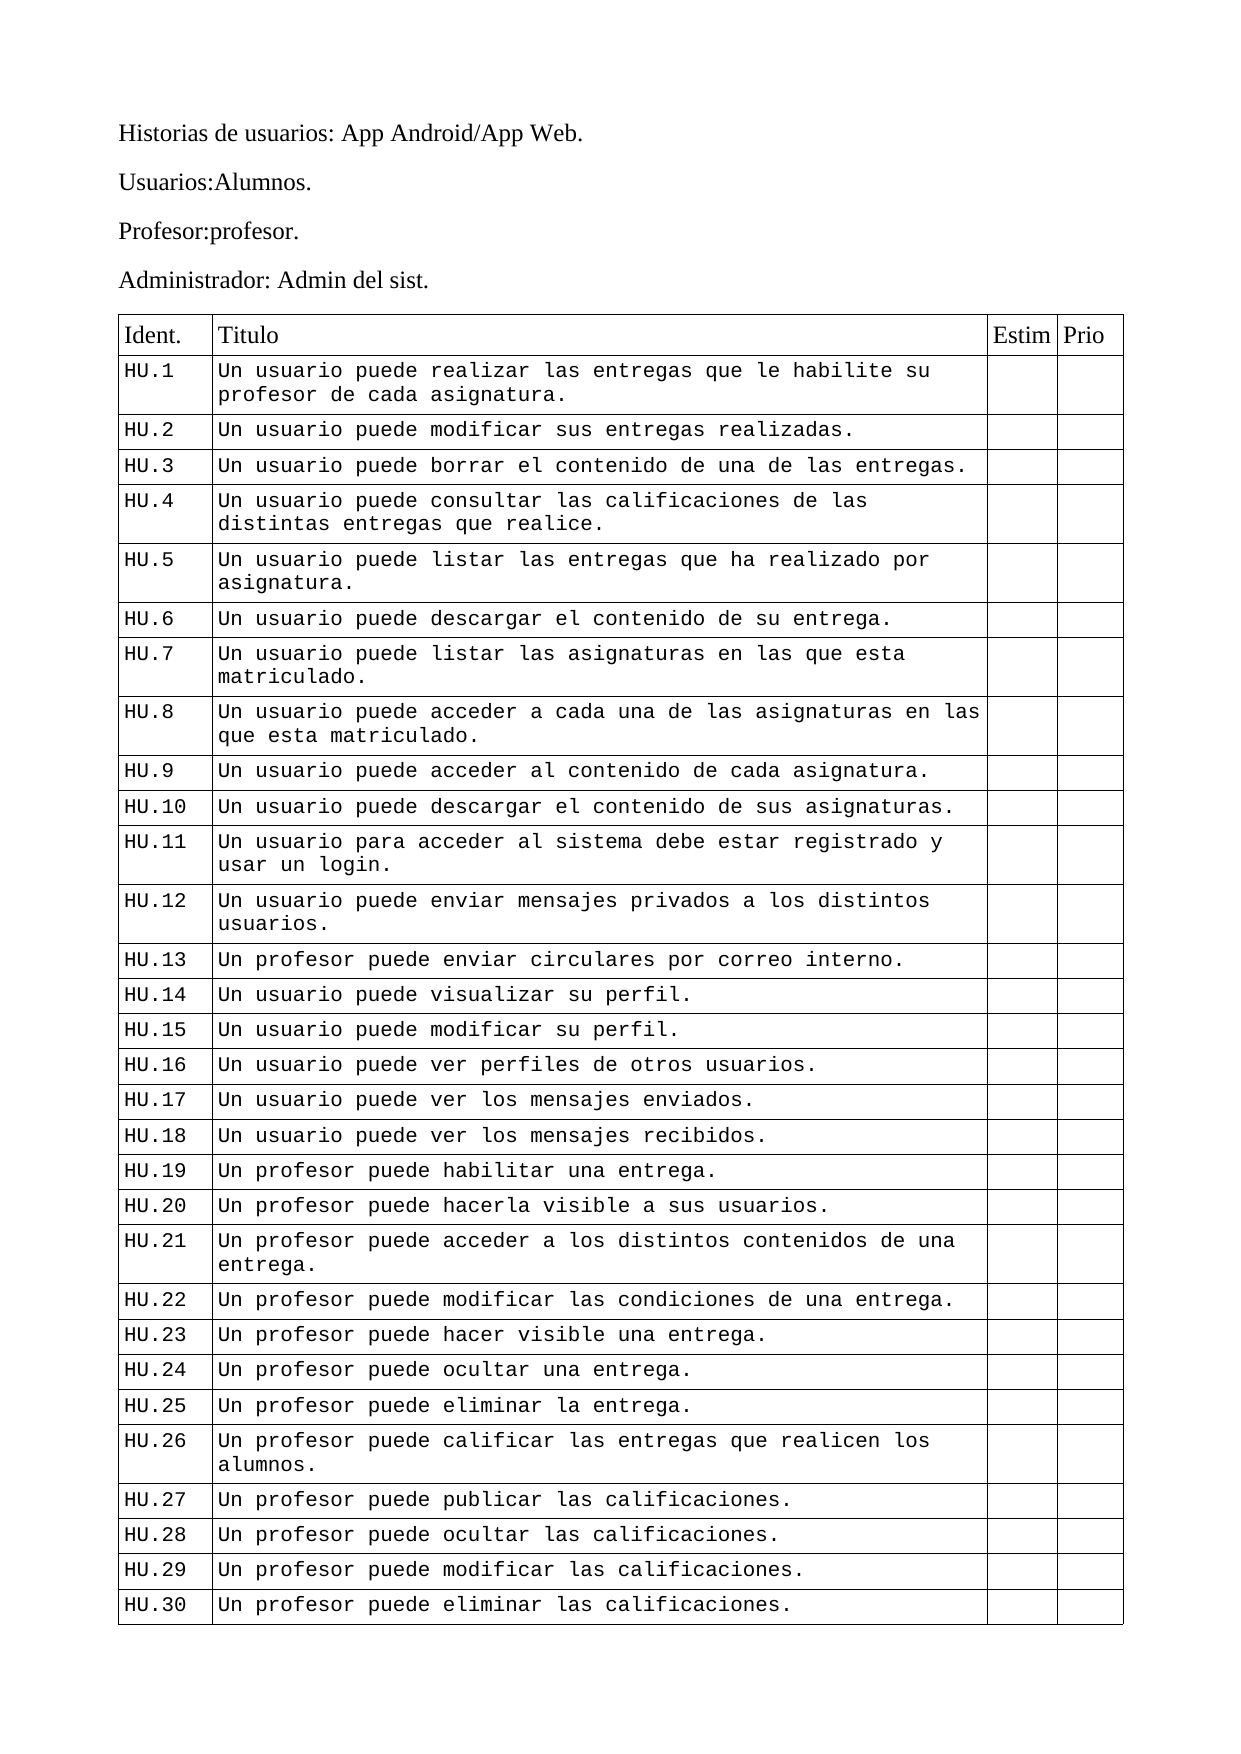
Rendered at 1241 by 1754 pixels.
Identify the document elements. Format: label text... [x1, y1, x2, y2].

table_cell Un profesor puede modificar las calificaciones. [213, 1554, 987, 1588]
table_cell HU.9 [119, 756, 212, 790]
table_cell [988, 1284, 1057, 1318]
table_cell HU.2 [119, 415, 212, 449]
table_cell [988, 1484, 1057, 1518]
table_cell [1058, 638, 1123, 696]
table_cell HU.13 [119, 944, 212, 978]
table_header Prio [1058, 315, 1123, 355]
table_cell [1058, 979, 1123, 1013]
table_cell [988, 1225, 1057, 1283]
text Profesor:profesor. [118, 216, 1122, 245]
table_cell HU.14 [119, 979, 212, 1013]
table_cell [988, 1320, 1057, 1354]
table_cell [988, 603, 1057, 637]
table_cell Un usuario puede ver los mensajes recibidos. [213, 1120, 987, 1154]
table_cell HU.1 [119, 356, 212, 413]
table_cell HU.6 [119, 603, 212, 637]
table_cell Un profesor puede enviar circulares por correo interno. [213, 944, 987, 978]
table_cell Un usuario puede borrar el contenido de una de las entregas. [213, 450, 987, 484]
table_cell [988, 450, 1057, 484]
table_cell [988, 826, 1057, 884]
table_cell HU.18 [119, 1120, 212, 1154]
table_cell [988, 356, 1057, 413]
table_cell Un usuario puede enviar mensajes privados a los distintos usuarios. [213, 885, 987, 943]
table_cell [988, 979, 1057, 1013]
table_cell [988, 1554, 1057, 1588]
table_cell Un profesor puede hacer visible una entrega. [213, 1320, 987, 1354]
table_cell [988, 1155, 1057, 1189]
table_cell [988, 485, 1057, 543]
table_cell HU.15 [119, 1014, 212, 1048]
table_cell HU.29 [119, 1554, 212, 1588]
table_cell HU.5 [119, 544, 212, 602]
table_cell [1058, 826, 1123, 884]
table_cell Un usuario puede listar las entregas que ha realizado por asignatura. [213, 544, 987, 602]
table_cell HU.4 [119, 485, 212, 543]
table_cell Un profesor puede calificar las entregas que realicen los alumnos. [213, 1425, 987, 1483]
table_cell [1058, 1014, 1123, 1048]
table_cell [1058, 1554, 1123, 1588]
table_cell [1058, 1190, 1123, 1224]
table_cell [988, 1190, 1057, 1224]
table_cell HU.19 [119, 1155, 212, 1189]
table_cell HU.11 [119, 826, 212, 884]
table_cell [1058, 791, 1123, 825]
table_cell [1058, 1284, 1123, 1318]
table_cell HU.26 [119, 1425, 212, 1483]
table_cell Un profesor puede eliminar las calificaciones. [213, 1590, 987, 1624]
table_cell Un usuario puede ver los mensajes enviados. [213, 1085, 987, 1119]
table_cell HU.30 [119, 1590, 212, 1624]
table_cell Un usuario puede acceder a cada una de las asignaturas en las que esta matriculado. [213, 697, 987, 754]
table_cell HU.12 [119, 885, 212, 943]
table_cell Un usuario puede visualizar su perfil. [213, 979, 987, 1013]
table_cell Un usuario puede consultar las calificaciones de las distintas entregas que realice. [213, 485, 987, 543]
table_cell HU.3 [119, 450, 212, 484]
table_cell HU.8 [119, 697, 212, 754]
table_cell [988, 1590, 1057, 1624]
table_cell [1058, 885, 1123, 943]
table_cell HU.7 [119, 638, 212, 696]
table_cell [1058, 1425, 1123, 1483]
table_cell [1058, 756, 1123, 790]
table_cell [1058, 415, 1123, 449]
table_cell Un usuario puede descargar el contenido de sus asignaturas. [213, 791, 987, 825]
table_cell [988, 1014, 1057, 1048]
table_cell Un usuario para acceder al sistema debe estar registrado y usar un login. [213, 826, 987, 884]
table_cell [1058, 944, 1123, 978]
table_cell Un profesor puede ocultar una entrega. [213, 1355, 987, 1389]
table_cell HU.10 [119, 791, 212, 825]
table_cell [1058, 485, 1123, 543]
table_cell [1058, 1155, 1123, 1189]
table_cell Un profesor puede acceder a los distintos contenidos de una entrega. [213, 1225, 987, 1283]
table_cell [988, 544, 1057, 602]
table_cell [988, 791, 1057, 825]
table_cell [988, 1120, 1057, 1154]
table_cell Un profesor puede eliminar la entrega. [213, 1390, 987, 1424]
text Administrador: Admin del sist. [118, 265, 1122, 294]
table_cell [988, 944, 1057, 978]
table_cell Un usuario puede listar las asignaturas en las que esta matriculado. [213, 638, 987, 696]
table_cell [1058, 697, 1123, 754]
text Usuarios:Alumnos. [118, 167, 1122, 196]
table_cell [988, 1390, 1057, 1424]
table_cell [1058, 1484, 1123, 1518]
table_cell [988, 415, 1057, 449]
table_cell HU.25 [119, 1390, 212, 1424]
table_cell [988, 638, 1057, 696]
table_cell [988, 885, 1057, 943]
table_cell Un usuario puede acceder al contenido de cada asignatura. [213, 756, 987, 790]
table_cell [1058, 1320, 1123, 1354]
table_cell [988, 1519, 1057, 1553]
table_cell [988, 1049, 1057, 1083]
table_cell HU.21 [119, 1225, 212, 1283]
table_cell Un usuario puede descargar el contenido de su entrega. [213, 603, 987, 637]
table_cell [1058, 1049, 1123, 1083]
table_cell Un usuario puede ver perfiles de otros usuarios. [213, 1049, 987, 1083]
table_cell [988, 697, 1057, 754]
table_cell [1058, 1120, 1123, 1154]
table_cell HU.20 [119, 1190, 212, 1224]
table_cell Un profesor puede publicar las calificaciones. [213, 1484, 987, 1518]
table_cell Un profesor puede ocultar las calificaciones. [213, 1519, 987, 1553]
table_cell HU.23 [119, 1320, 212, 1354]
table_cell [1058, 450, 1123, 484]
table_cell [988, 1355, 1057, 1389]
table_cell [988, 1425, 1057, 1483]
table_header Estim [988, 315, 1057, 355]
table_cell [1058, 603, 1123, 637]
table_cell [1058, 1085, 1123, 1119]
table_cell Un profesor puede habilitar una entrega. [213, 1155, 987, 1189]
table_cell [988, 1085, 1057, 1119]
table_cell [1058, 1519, 1123, 1553]
table_header Ident. [119, 315, 212, 355]
table_header Titulo [213, 315, 987, 355]
table_cell HU.28 [119, 1519, 212, 1553]
table_cell Un usuario puede realizar las entregas que le habilite su profesor de cada asignatura. [213, 356, 987, 413]
table_cell Un profesor puede hacerla visible a sus usuarios. [213, 1190, 987, 1224]
text Historias de usuarios: App Android/App Web. [118, 118, 1122, 147]
table_cell HU.24 [119, 1355, 212, 1389]
table_cell [1058, 356, 1123, 413]
table_cell Un usuario puede modificar sus entregas realizadas. [213, 415, 987, 449]
table_cell [1058, 544, 1123, 602]
table_cell [988, 756, 1057, 790]
table_cell [1058, 1390, 1123, 1424]
table_cell HU.16 [119, 1049, 212, 1083]
table_cell [1058, 1355, 1123, 1389]
table_cell [1058, 1225, 1123, 1283]
table_cell HU.27 [119, 1484, 212, 1518]
table_cell Un profesor puede modificar las condiciones de una entrega. [213, 1284, 987, 1318]
table_cell Un usuario puede modificar su perfil. [213, 1014, 987, 1048]
table_cell [1058, 1590, 1123, 1624]
table_cell HU.17 [119, 1085, 212, 1119]
table_cell HU.22 [119, 1284, 212, 1318]
